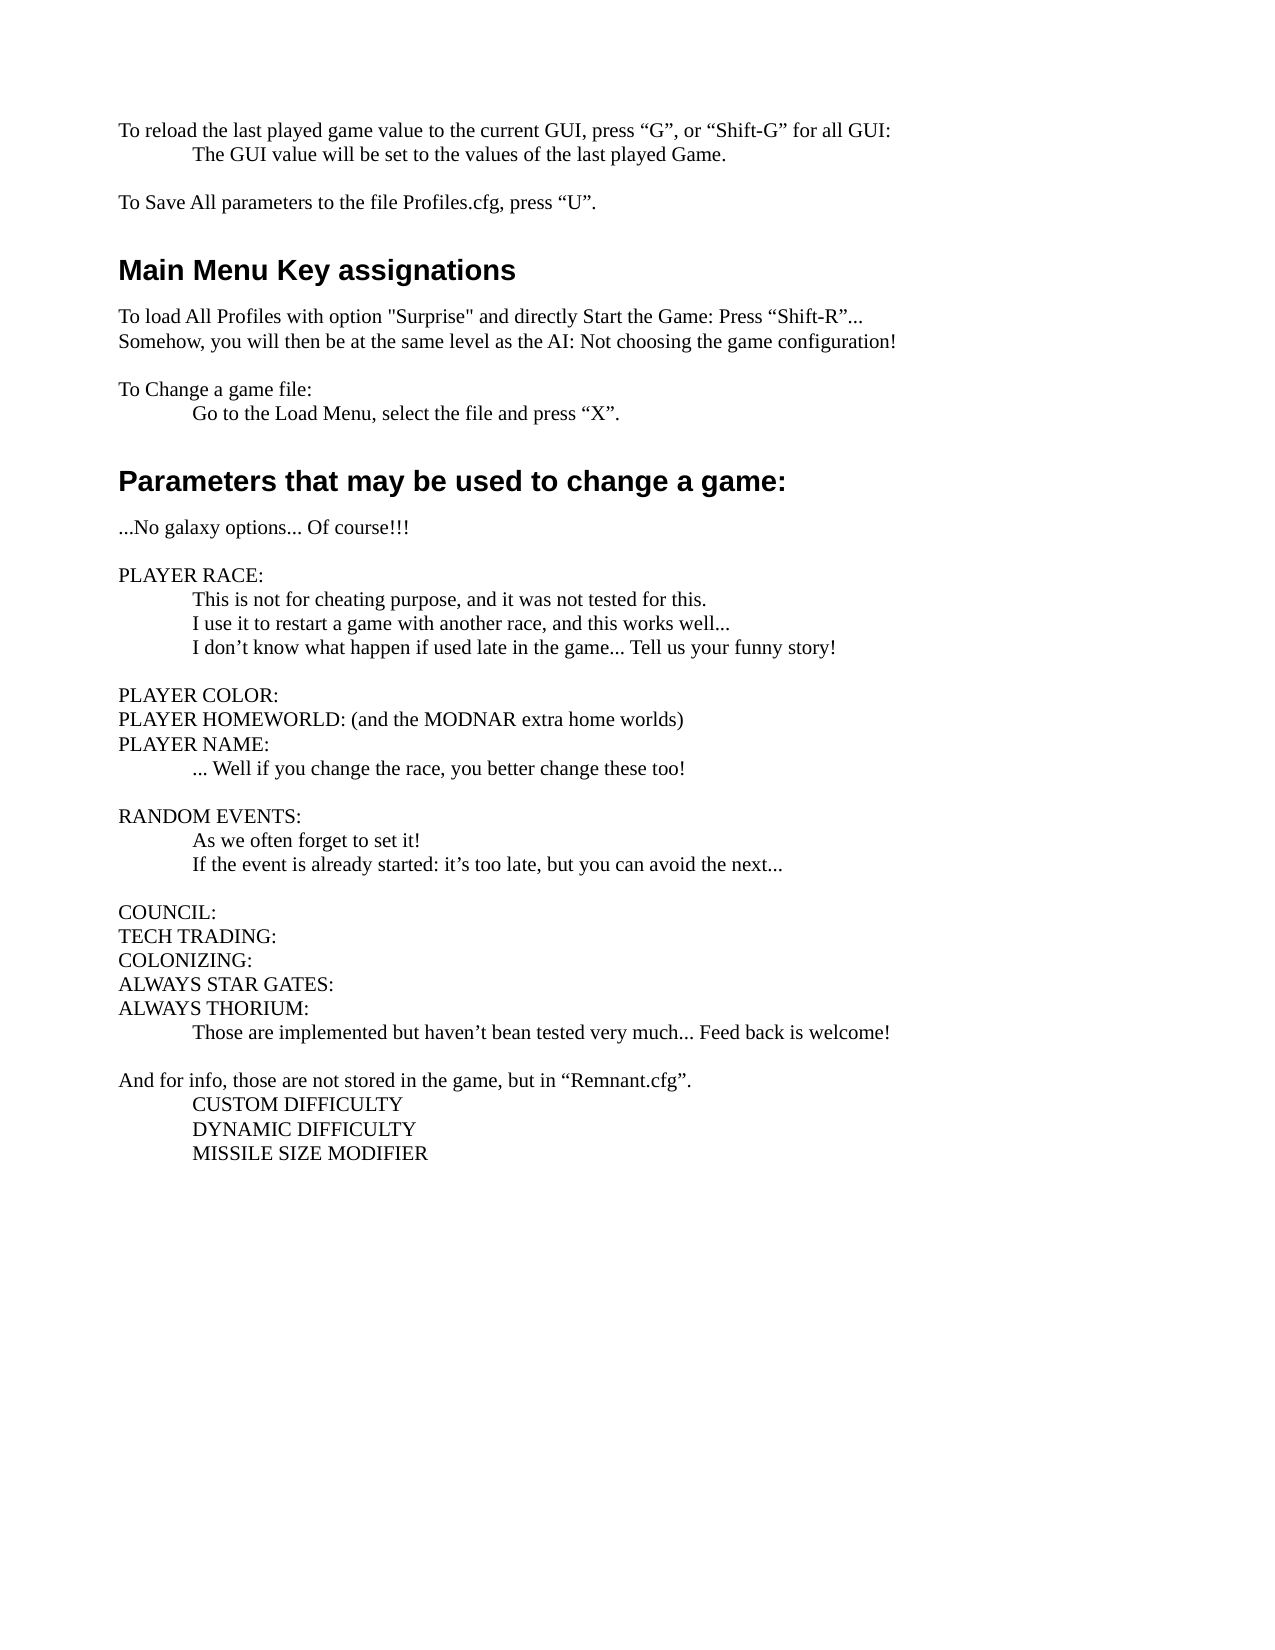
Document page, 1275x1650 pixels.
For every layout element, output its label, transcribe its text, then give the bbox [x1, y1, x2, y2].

text Go to the Load Menu, select the file and press “X”. [118, 401, 1157, 425]
text ...No galaxy options... Of course!!! [118, 515, 1157, 539]
text PLAYER HOMEWORLD: (and the MODNAR extra home worlds) [118, 707, 1157, 731]
text ... Well if you change the race, you better change these too! [192, 756, 1157, 779]
text PLAYER RACE: [118, 563, 1157, 587]
text I use it to restart a game with another race, and this works well... [192, 611, 1157, 635]
subtitle Main Menu Key assignations [118, 253, 1157, 287]
text COUNCIL: [118, 900, 1157, 924]
subtitle Parameters that may be used to change a game: [118, 464, 1157, 497]
text The GUI value will be set to the values of the last played Game. [192, 142, 1157, 166]
text Somehow, you will then be at the same level as the AI: Not choosing the game configuration! [118, 328, 1157, 353]
text ALWAYS STAR GATES: [118, 972, 1157, 996]
text MISSILE SIZE MODIFIER [192, 1141, 1157, 1164]
text Those are implemented but haven’t bean tested very much... Feed back is welcome! [192, 1020, 1157, 1044]
text CUSTOM DIFFICULTY [192, 1092, 1157, 1116]
text TECH TRADING: [118, 924, 1157, 948]
text To Save All parameters to the file Profiles.cfg, press “U”. [118, 190, 1157, 214]
text To Change a game file: [118, 377, 1157, 401]
text To load All Profiles with option "Surprise" and directly Start the Game: Press “Shift-R”... [118, 304, 1157, 328]
text This is not for cheating purpose, and it was not tested for this. [192, 587, 1157, 611]
text And for info, those are not stored in the game, but in “Remnant.cfg”. [118, 1068, 1157, 1092]
text To reload the last played game value to the current GUI, press “G”, or “Shift-G” for all GUI: [118, 118, 1157, 142]
text DYNAMIC DIFFICULTY [192, 1116, 1157, 1141]
text As we often forget to set it! [192, 828, 1157, 852]
text ALWAYS THORIUM: [118, 996, 1157, 1020]
text RANDOM EVENTS: [118, 804, 1157, 828]
text If the event is already started: it’s too late, but you can avoid the next... [192, 852, 1157, 876]
text PLAYER NAME: [118, 731, 1157, 756]
text PLAYER COLOR: [118, 683, 1157, 707]
text I don’t know what happen if used late in the game... Tell us your funny story! [192, 635, 1157, 659]
text COLONIZING: [118, 948, 1157, 972]
